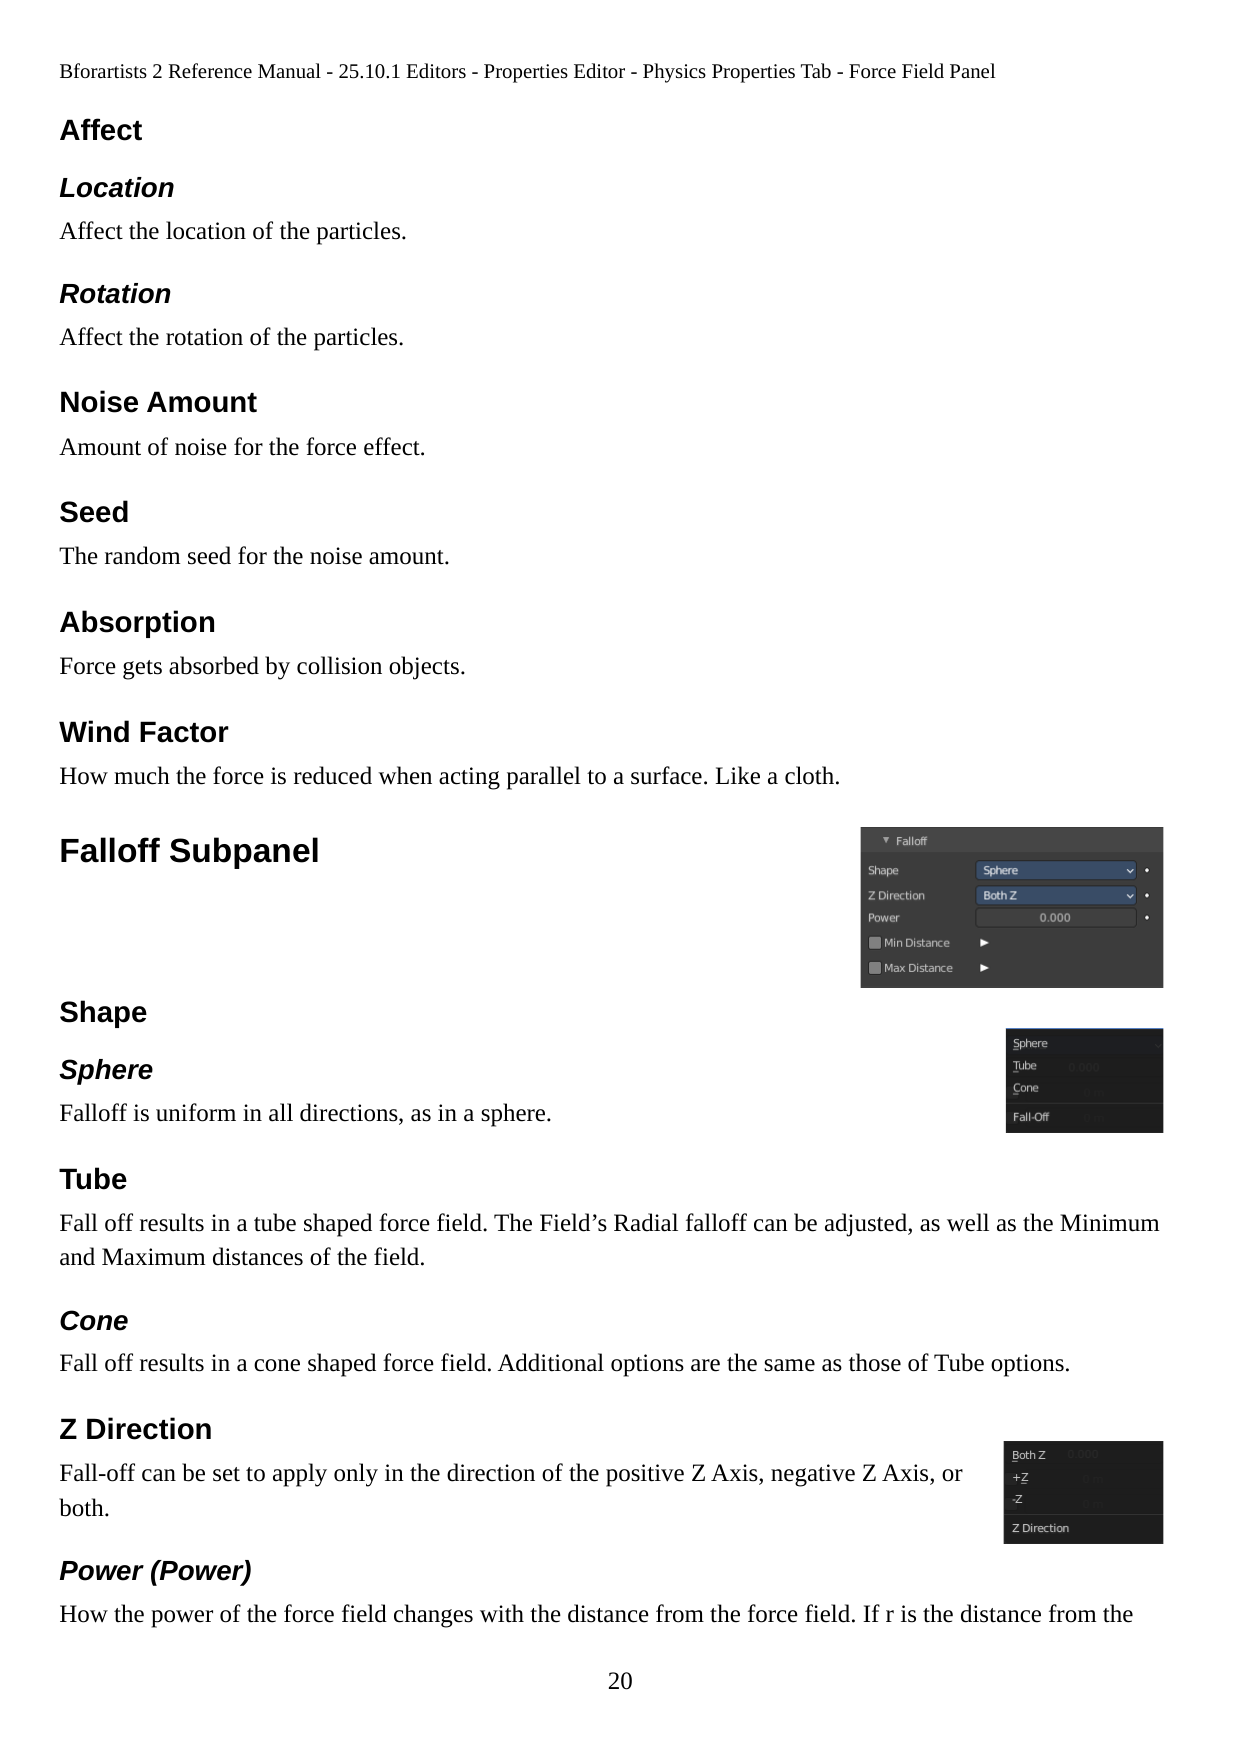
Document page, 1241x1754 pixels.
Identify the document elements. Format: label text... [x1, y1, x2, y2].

subtitle Tube [59, 1162, 1181, 1196]
subtitle Affect [59, 113, 1181, 146]
picture [1005, 1028, 1164, 1133]
text The random seed for the noise amount. [59, 541, 1181, 570]
subtitle Sphere [59, 1054, 1005, 1086]
subtitle Shape [59, 995, 1181, 1029]
subtitle Rotation [59, 277, 1181, 309]
text Affect the location of the particles. [59, 216, 1181, 244]
subtitle Absorption [59, 605, 1181, 639]
text Affect the rotation of the particles. [59, 322, 1181, 350]
text How much the force is reduced when acting parallel to a surface. Like a cloth. [59, 761, 1181, 790]
subtitle Location [59, 171, 1181, 203]
text Force gets absorbed by collision objects. [59, 651, 1181, 680]
text Falloff is uniform in all directions, as in a sphere. [59, 1098, 1005, 1127]
subtitle Z Direction [59, 1412, 1181, 1446]
subtitle Falloff Subpanel [59, 831, 860, 870]
text Fall off results in a tube shaped force field. The Field’s Radial falloff can be adjusted, as well as the Minimum and Maximum distances of the field. [59, 1208, 1181, 1271]
subtitle Seed [59, 495, 1181, 529]
subtitle Wind Factor [59, 715, 1181, 749]
text Amount of noise for the force effect. [59, 432, 1181, 460]
subtitle Cone [59, 1304, 1181, 1336]
subtitle Power (Power) [59, 1554, 1181, 1586]
subtitle [1164, 831, 1181, 870]
text Fall-off can be set to apply only in the direction of the positive Z Axis, negative Z Axis, or both. [59, 1458, 1003, 1522]
picture [1003, 1441, 1164, 1544]
text How the power of the force field changes with the distance from the force field. If r is the distance from the [59, 1599, 1181, 1627]
subtitle [1164, 1054, 1181, 1086]
picture [860, 827, 1164, 988]
text Fall off results in a cone shaped force field. Additional options are the same as those of Tube options. [59, 1348, 1181, 1377]
subtitle Noise Amount [59, 385, 1181, 419]
